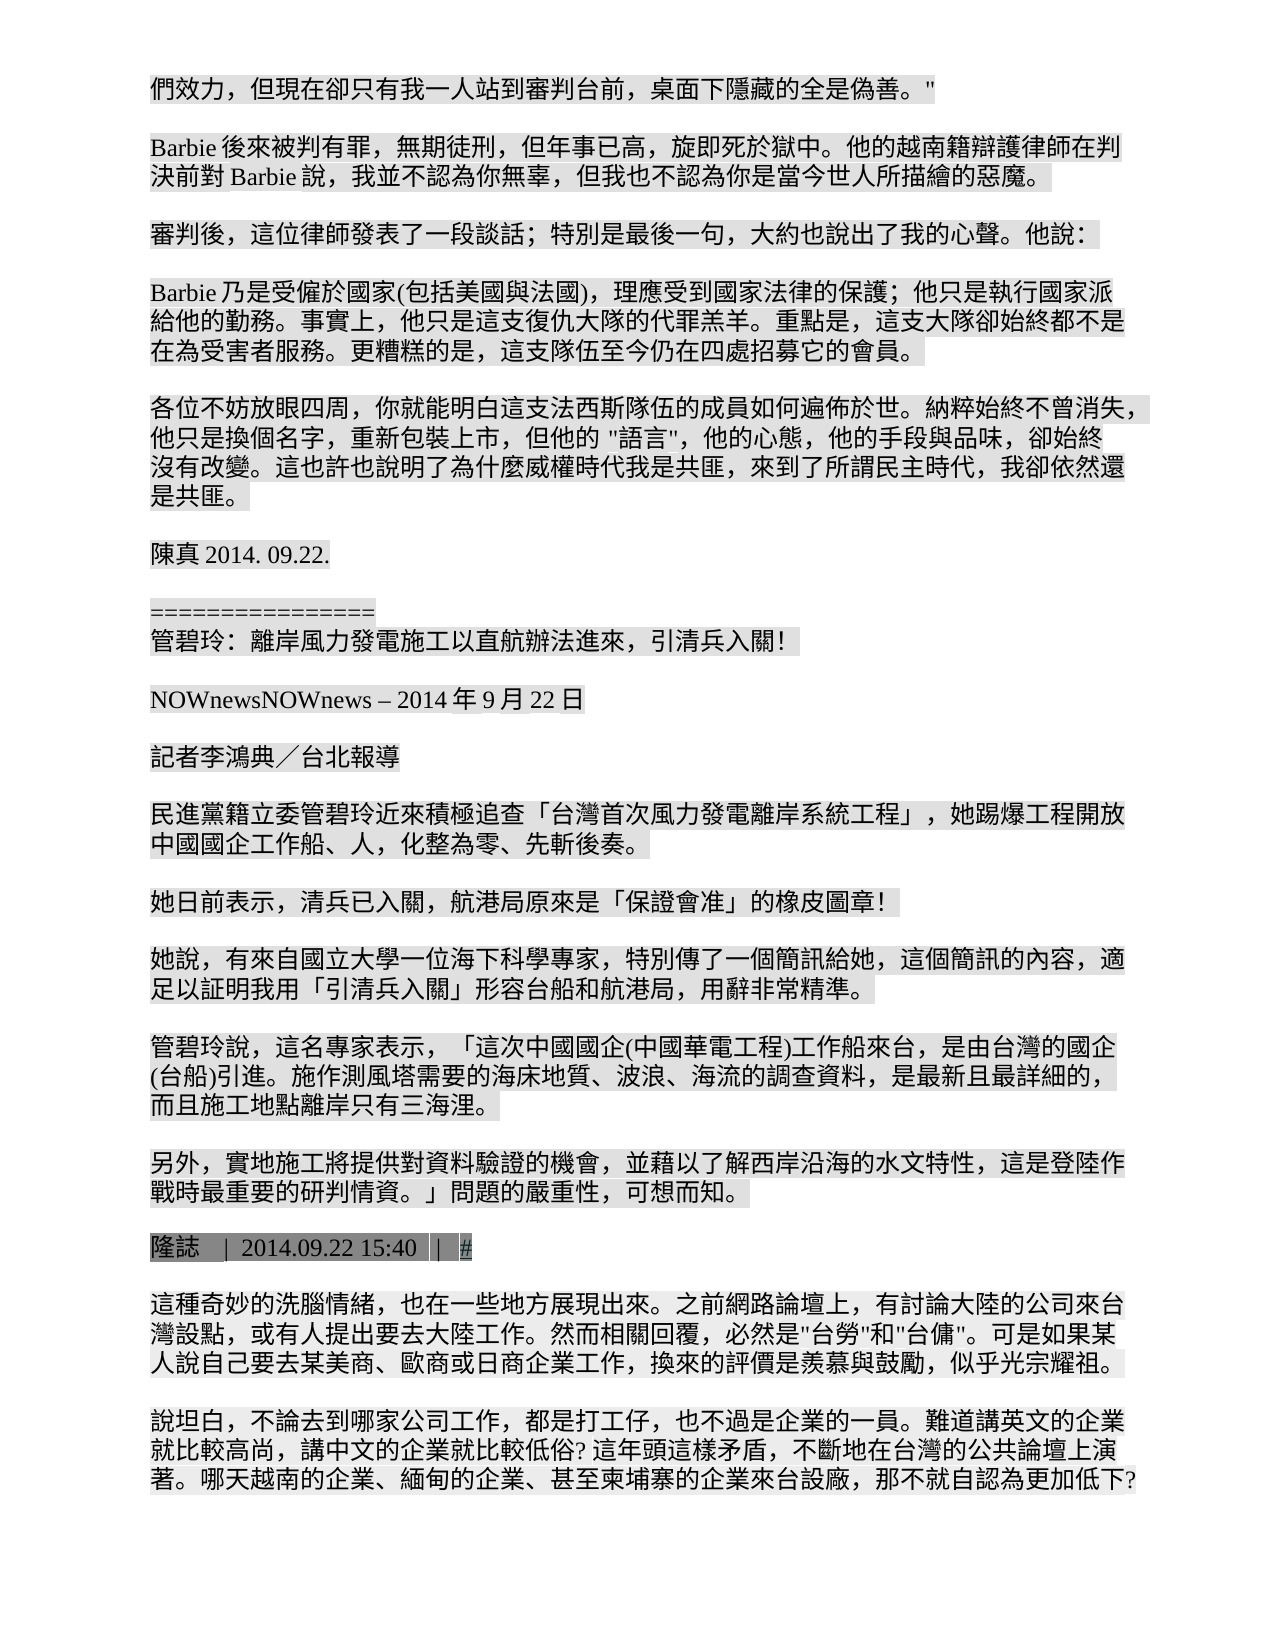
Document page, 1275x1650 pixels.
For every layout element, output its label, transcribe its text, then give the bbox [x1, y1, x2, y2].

text 隆誌 | 2014.09.22 15:40 | # [150, 1233, 1125, 1262]
text 舊國民黨時代，整天喊共匪要打來了，整天指控黨外人士 "與匪隔海唱和"，指控黨外企圖把台灣拱手送給中共。 長期洗腦下來，絕大多數民眾自然也都相信這一套。特別是智能發育未完全的大學生及中學生，更是如此，於是才經常會有一種要求政府把黨外人士給空拋到大陸的呼聲，因為人們認為，既然你那麼愛共匪，那就把你丟到匪區，看你還敢不敢批評民主政府。 1986年9月28日，民進黨成立隔天，我去學校上課，一進教室，感覺氣氛比往常更加詭異而不友善；有一位同學見我進來，手便往桌上一拍，大罵說：政府應該把這些共匪全抓起來。另一位女同學附和說，"對啊！我看他(指我)真的很像匪諜耶。" 沒想到，民進黨很快就學會了這一招法西斯，動輒檢查或指控誰的言行具有 "中國因素"，與匪隔海唱和，甚至連清兵都入關不知道幾百次了，整天不斷操弄這些東西，但智能不佳的民眾顯然還是很吃這一套，選票自然就會滾滾而來，名利雙收。 幹民代真是又簡單又爽。過去黨外時代及民進黨初期，我曾有好幾次機會當官當民代，但我每次都抵死不從，想來也真可惜，要不然現在就不用拼老命賺錢了。 愛台民主人士聽了這些，若不開心，就當做我沒說，畢竟我實在不太敢在乎台灣要怎麼做賤自己。這感覺有點像我的偶像伽俐略，他說地球並非宇宙中心，而且還會轉來轉去，並非固定不動。 教會對他施以酷刑，說他對地球不敬，明明聖經寫說地球是宇宙中心而且一動也不動，伽俐略偏要妖言惑眾。再不認錯，就得用火燒死。 伽俐略跟我一樣，膽子小，馬上欣然認錯。但他認錯之餘，卻又凍未條脫口而出講了一句名言說："可是它(指地球)明明就在動"。 打從我出生懂事到現在，法西斯的幽靈始終不曾離開這片土地，而且比過去還更加壯大而普遍。共匪說來也挺可憐，啥事也沒幹，半個世紀來卻始終是法西斯黨徒的最佳助選員。 歷史上，共產黨(或左派)和法西斯一直是死對頭。法西斯的代表人物之一就是納粹。納粹表面上消失了，其實它只是換個名稱，改名美國，加一些民主調味料，重新包裝上市；這個 "新納粹" 有一群黨羽，套句Chomsky的詞就是 "恐怖主義國家" 俱樂部，當然也包括台灣。 最近MOD有一部記錄片叫 "我的敵人的敵人"。講當年納粹有個外號叫 "里昂屠夫" 的軍官，名叫 Klaus Barbie。昆汀塔倫迪諾的 "惡棍特工" 裏頭親切有禮又殘忍的納粹軍官就是以 Barbie為角色藍本。 Barie派駐法國，擅於追捕猶太人，更喜歡刑求，樂在其中。他可以一邊很有禮貌地跟囚犯握手，一邊玩弄對方被他刑求打爛的手掌肌腱。 他曾在兩年之間，逮捕15萬人，屠殺四千多名法國志工或反對納粹者，甚至來到法國一孤兒院，把院內44名未滿十歲的兒童全數處死。他特別喜歡創新刑求花樣，受刑人的慘叫帶給他相當大的樂趣與滿足感。 二戰後，一些納粹戰犯遭到起訴。Barbie也被法國政府逮捕，但美國卻幫他逃獄，吸收為中情局人員，然後把他送到中南美洲，供給他大量軍火和武裝人員，足以構成一支軍隊，任其差遣；並提供數千名暗殺名單及各種有待消滅的左派組織，以無數殘忍至極的恐怖攻擊行動，四處放炸彈，搞暗殺，殺害許多種左傾人士，包括教師及工會成員及牧師等等等。 眾所周知的Che，據傳就是在Barbie的協助下被美國中情局抓到，當場處死。Barbie之所以被美國中情局收編，無非就是要借助他在反共、反左方面的長才與昔日納粹人脈，勢力興盛到一度幾乎可以再建納粹帝國。 講到這裏，各位應該覺得很耳熟，因為美國半個世紀來始終是如此作為。例如時下很出風頭的ISIS便是美國為了搞垮敘利亞所曾吸收的一股勢力；賓拉登其實也是。為了對付蘇聯共黨，美國就跟與蘇聯為敵的賓拉登結盟(當年蘇聯入侵阿富汗，賓拉登挺身對抗)。蔣介石在台灣的高壓獨裁，當年美國不也說他是世界民主的燈塔，只因為蔣介石反共。簡單說，我的敵人的敵人，就是我的朋友。 Barbie後來再度被法國政府逮捕，在眾人唾棄中，挺身替他辯護的卻是一個越南來的親共律師，名字我一時忘了。 美國國會議員Elizabeth Holtzman被訪問時說道：美國向來如此，從阿富汗到伊拉克，只要對我有利我就結盟。Holtzman說，"如果連納粹都能結盟，那我不知道我們的道德標準究竟在哪裏？" 著名的蘇格蘭傳記作家Charles Neal Ascherson說：我並不同情Barbie，但是，美國或西方列強透過僱傭，四處犯下恐怖攻擊的行徑，事後卻總是能撇得一乾二淨，我對於這樣的世界感到不齒。 Ascherson 還說: "Barbie確實有資格指控說，當年是你們(即美國和法國)需要我，我才為你們效力，但現在卻只有我一人站到審判台前，桌面下隱藏的全是偽善。" Barbie後來被判有罪，無期徒刑，但年事已高，旋即死於獄中。他的越南籍辯護律師在判決前對Barbie說，我並不認為你無辜，但我也不認為你是當今世人所描繪的惡魔。 審判後，這位律師發表了一段談話；特別是最後一句，大約也說出了我的心聲。他說： Barbie乃是受僱於國家(包括美國與法國)，理應受到國家法律的保護；他只是執行國家派給他的勤務。事實上，他只是這支復仇大隊的代罪羔羊。重點是，這支大隊卻始終都不是在為受害者服務。更糟糕的是，這支隊伍至今仍在四處招募它的會員。 各位不妨放眼四周，你就能明白這支法西斯隊伍的成員如何遍佈於世。納粹始終不曾消失，他只是換個名字，重新包裝上市，但他的 "語言"，他的心態，他的手段與品味，卻始終沒有改變。這也許也說明了為什麼威權時代我是共匪，來到了所謂民主時代，我卻依然還是共匪。 陳真2014. 09.22. ================ 管碧玲：離岸風力發電施工以直航辦法進來，引清兵入關！ NOWnewsNOWnews – 2014年9月22日 記者李鴻典／台北報導 民進黨籍立委管碧玲近來積極追查「台灣首次風力發電離岸系統工程」，她踢爆工程開放中國國企工作船、人，化整為零、先斬後奏。 她日前表示，清兵已入關，航港局原來是「保證會准」的橡皮圖章！ 她說，有來自國立大學一位海下科學專家，特別傳了一個簡訊給她，這個簡訊的內容，適足以証明我用「引清兵入關」形容台船和航港局，用辭非常精準。 管碧玲說，這名專家表示，「這次中國國企(中國華電工程)工作船來台，是由台灣的國企(台船)引進。施作測風塔需要的海床地質、波浪、海流的調查資料，是最新且最詳細的，而且施工地點離岸只有三海浬。 另外，實地施工將提供對資料驗證的機會，並藉以了解西岸沿海的水文特性，這是登陸作戰時最重要的研判情資。」問題的嚴重性，可想而知。 [150, 75, 1125, 1208]
text 這種奇妙的洗腦情緒，也在一些地方展現出來。之前網路論壇上，有討論大陸的公司來台灣設點，或有人提出要去大陸工作。然而相關回覆，必然是"台勞"和"台傭"。可是如果某人說自己要去某美商、歐商或日商企業工作，換來的評價是羨慕與鼓勵，似乎光宗耀祖。 說坦白，不論去到哪家公司工作，都是打工仔，也不過是企業的一員。難道講英文的企業就比較高尚，講中文的企業就比較低俗? 這年頭這樣矛盾，不斷地在台灣的公共論壇上演著。哪天越南的企業、緬甸的企業、甚至柬埔寨的企業來台設廠，那不就自認為更加低下? [150, 1262, 1125, 1495]
